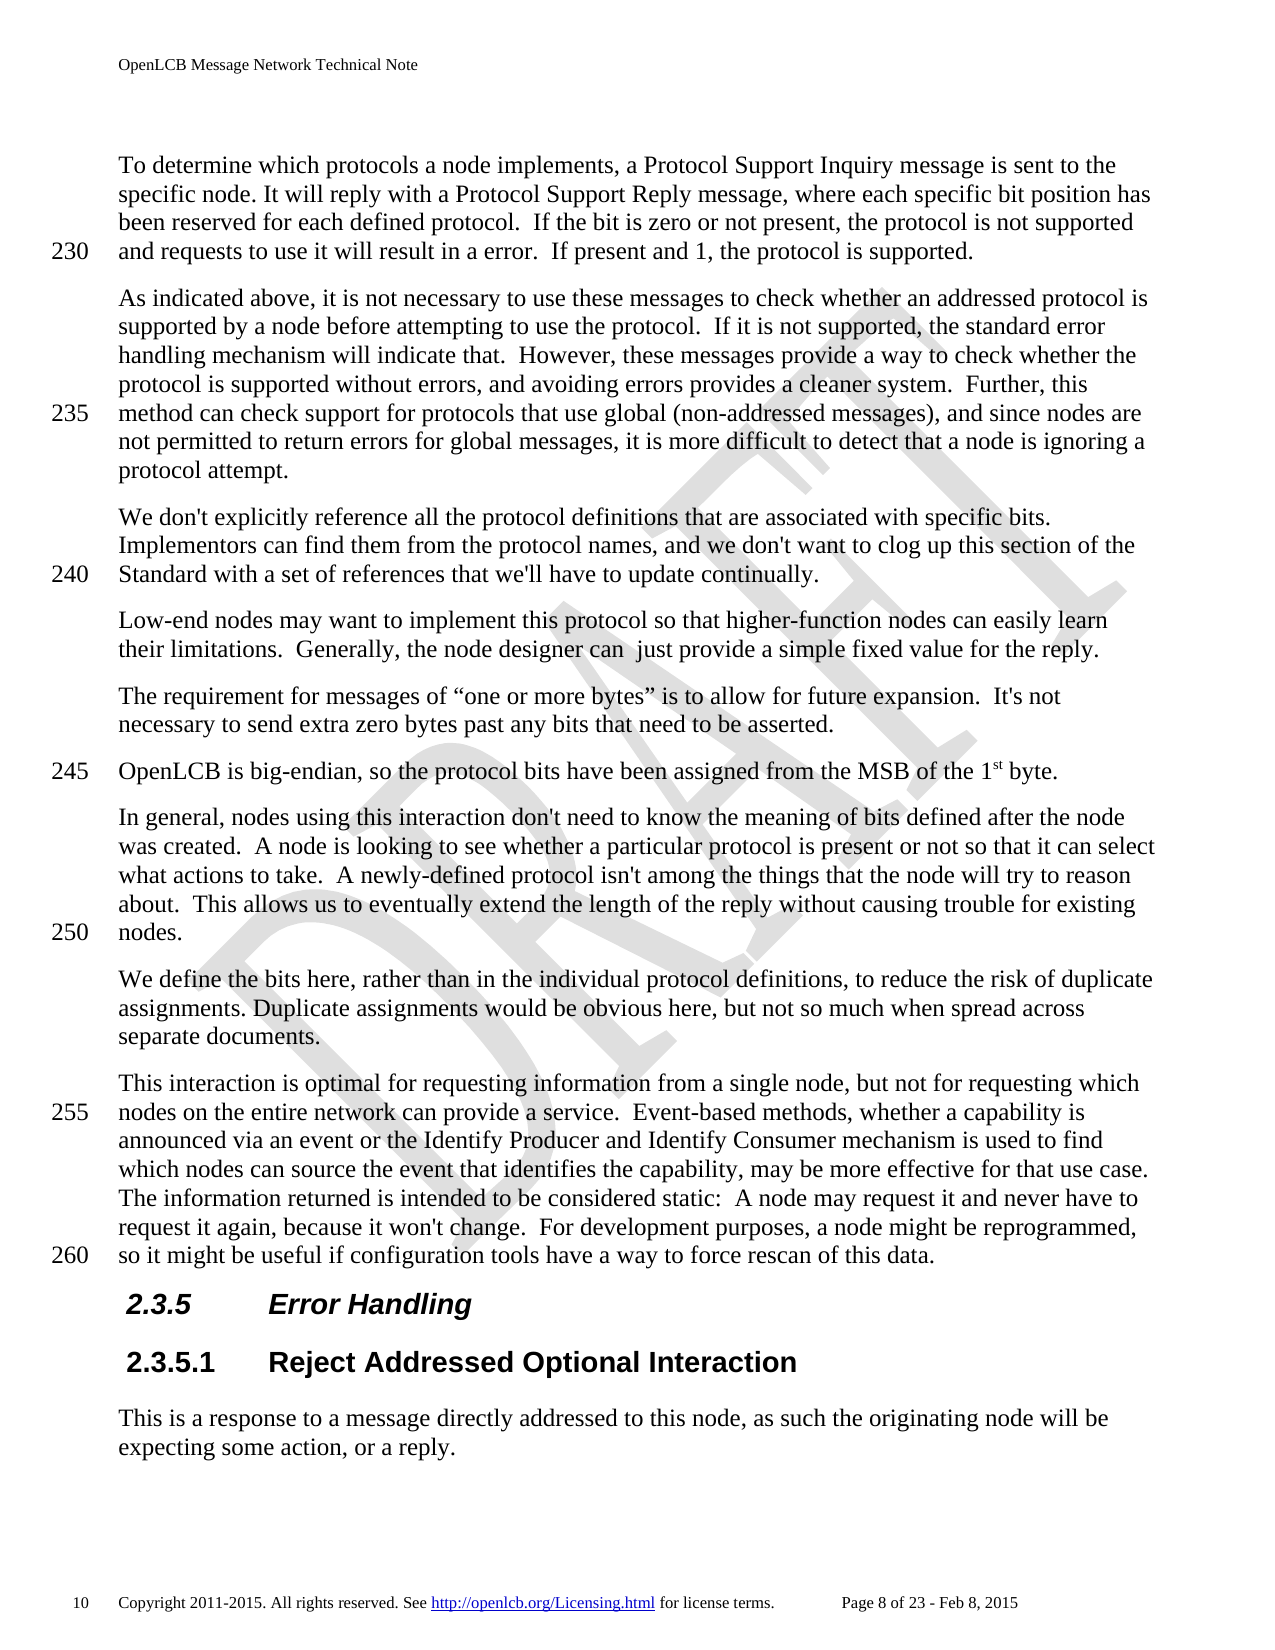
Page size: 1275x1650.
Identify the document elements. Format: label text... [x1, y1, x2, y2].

text We don't explicitly reference all the protocol definitions that are associated with specific bits. Implementors can find them from the protocol names, and we don't want to clog up this section of the Standard with a set of references that we'll have to update continually. [118, 502, 736, 588]
text We don't explicitly reference all the protocol definitions that are associated with specific bits. Implementors can find them from the protocol names, and we don't want to clog up this section of the Standard with a set of references that we'll have to update continually. [995, 502, 1157, 588]
text We define the bits here, rather than in the individual protocol definitions, to reduce the risk of duplicate assignments. Duplicate assignments would be obvious here, but not so much when spread across separate documents. [452, 964, 602, 1050]
text This is a response to a message directly addressed to this node, as such the originating node will be expecting some action, or a reply. [118, 1403, 1157, 1460]
text This interaction is optimal for requesting information from a single node, but not for requesting which nodes on the entire network can provide a service. Event-based methods, whether a capability is announced via an event or the Identify Producer and Identify Consumer mechanism is used to find which nodes can source the event that identifies the capability, may be more effective for that use case. [353, 1068, 528, 1183]
subtitle Reject Addressed Optional Interaction [118, 1345, 1157, 1379]
text This interaction is optimal for requesting information from a single node, but not for requesting which nodes on the entire network can provide a service. Event-based methods, whether a capability is announced via an event or the Identify Producer and Identify Consumer mechanism is used to find which nodes can source the event that identifies the capability, may be more effective for that use case. [118, 1068, 424, 1183]
text Low-end nodes may want to implement this protocol so that higher-function nodes can easily learn their limitations. Generally, the node designer can just provide a simple fixed value for the reply. [118, 606, 572, 663]
text Low-end nodes may want to implement this protocol so that higher-function nodes can easily learn their limitations. Generally, the node designer can just provide a simple fixed value for the reply. [832, 606, 1157, 663]
text This interaction is optimal for requesting information from a single node, but not for requesting which nodes on the entire network can provide a service. Event-based methods, whether a capability is announced via an event or the Identify Producer and Identify Consumer mechanism is used to find which nodes can source the event that identifies the capability, may be more effective for that use case. [537, 1068, 1157, 1183]
text To determine which protocols a node implements, a Protocol Support Inquiry message is sent to the specific node. It will reply with a Protocol Support Reply message, where each specific bit position has been reserved for each defined protocol. If the bit is zero or not present, the protocol is not supported and requests to use it will result in a error. If present and 1, the protocol is supported. [118, 150, 1157, 265]
text In general, nodes using this interaction don't need to know the meaning of bits defined after the node was created. A node is looking to see whether a particular protocol is present or not so that it can select what actions to take. A newly-defined protocol isn't among the things that the node will try to reason about. This allows us to eventually extend the length of the reply without causing trouble for existing nodes. [544, 802, 755, 946]
text The requirement for messages of “one or more bytes” is to allow for future expansion. It's not necessary to send extra zero bytes past any bits that need to be asserted. [873, 681, 1157, 738]
text The requirement for messages of “one or more bytes” is to allow for future expansion. It's not necessary to send extra zero bytes past any bits that need to be asserted. [684, 681, 886, 738]
text Low-end nodes may want to implement this protocol so that higher-function nodes can easily learn their limitations. Generally, the node designer can just provide a simple fixed value for the reply. [573, 606, 811, 663]
text OpenLCB is big-endian, so the protocol bits have been assigned from the MSB of the 1st byte. [935, 756, 1157, 785]
text OpenLCB is big-endian, so the protocol bits have been assigned from the MSB of the 1st byte. [493, 756, 656, 785]
text As indicated above, it is not necessary to use these messages to check whether an addressed protocol is supported by a node before attempting to use the protocol. If it is not supported, the standard error handling mechanism will indicate that. However, these messages provide a way to check whether the protocol is supported without errors, and avoiding errors provides a cleaner system. Further, this method can check support for protocols that use global (non-addressed messages), and since nodes are not permitted to return errors for global messages, it is more difficult to detect that a node is ignoring a protocol attempt. [118, 283, 1157, 484]
text We define the bits here, rather than in the individual protocol definitions, to reduce the risk of duplicate assignments. Duplicate assignments would be obvious here, but not so much when spread across separate documents. [118, 964, 291, 1050]
text We define the bits here, rather than in the individual protocol definitions, to reduce the risk of duplicate assignments. Duplicate assignments would be obvious here, but not so much when spread across separate documents. [559, 964, 1157, 1050]
text The information returned is intended to be considered static: A node may request it and never have to request it again, because it won't change. For development purposes, a node might be reprogrammed, so it might be useful if configuration tools have a way to force rescan of this data. [118, 1183, 1157, 1269]
text In general, nodes using this interaction don't need to know the meaning of bits defined after the node was created. A node is looking to see whether a particular protocol is present or not so that it can select what actions to take. A newly-defined protocol isn't among the things that the node will try to reason about. This allows us to eventually extend the length of the reply without causing trouble for existing nodes. [401, 802, 549, 922]
text OpenLCB is big-endian, so the protocol bits have been assigned from the MSB of the 1st byte. [118, 756, 412, 785]
text The requirement for messages of “one or more bytes” is to allow for future expansion. It's not necessary to send extra zero bytes past any bits that need to be asserted. [118, 681, 623, 738]
text We define the bits here, rather than in the individual protocol definitions, to reduce the risk of duplicate assignments. Duplicate assignments would be obvious here, but not so much when spread across separate documents. [249, 964, 487, 1050]
text OpenLCB is big-endian, so the protocol bits have been assigned from the MSB of the 1st byte. [656, 756, 732, 785]
text We don't explicitly reference all the protocol definitions that are associated with specific bits. Implementors can find them from the protocol names, and we don't want to clog up this section of the Standard with a set of references that we'll have to update continually. [699, 502, 1037, 588]
subtitle Error Handling [118, 1287, 1157, 1320]
text OpenLCB is big-endian, so the protocol bits have been assigned from the MSB of the 1st byte. [794, 756, 916, 785]
text In general, nodes using this interaction don't need to know the meaning of bits defined after the node was created. A node is looking to see whether a particular protocol is present or not so that it can select what actions to take. A newly-defined protocol isn't among the things that the node will try to reason about. This allows us to eventually extend the length of the reply without causing trouble for existing nodes. [118, 802, 497, 946]
text The requirement for messages of “one or more bytes” is to allow for future expansion. It's not necessary to send extra zero bytes past any bits that need to be asserted. [604, 681, 711, 738]
text In general, nodes using this interaction don't need to know the meaning of bits defined after the node was created. A node is looking to see whether a particular protocol is present or not so that it can select what actions to take. A newly-defined protocol isn't among the things that the node will try to reason about. This allows us to eventually extend the length of the reply without causing trouble for existing nodes. [704, 802, 1157, 946]
